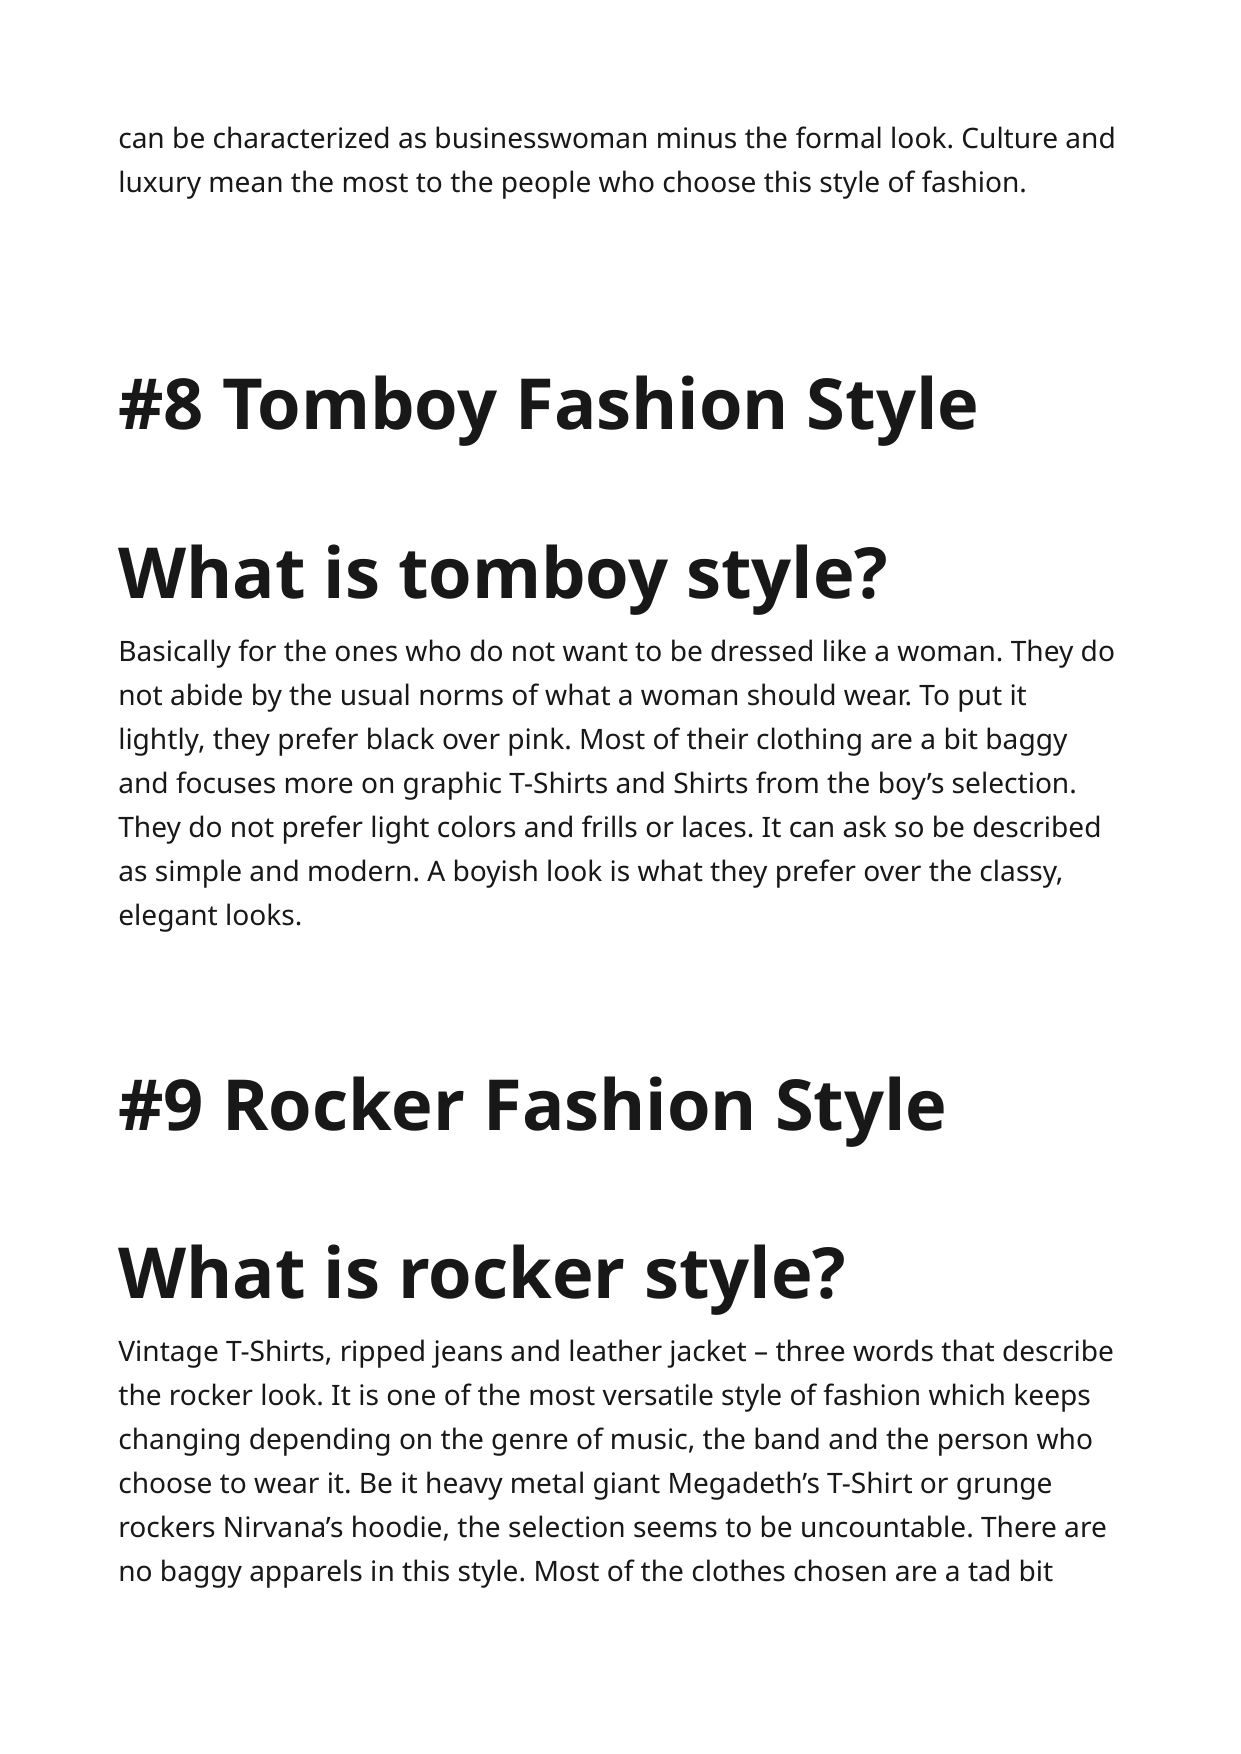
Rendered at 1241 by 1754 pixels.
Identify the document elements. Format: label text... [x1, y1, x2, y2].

text Vintage T-Shirts, ripped jeans and leather jacket – three words that describe the rocker look. It is one of the most versatile style of fashion which keeps changing depending on the genre of music, the band and the person who choose to wear it. Be it heavy metal giant Megadeth’s T-Shirt or grunge rockers Nirvana’s hoodie, the selection seems to be uncountable. There are no baggy apparels in this style. Most of the clothes chosen are a tad bit [118, 1331, 1122, 1590]
subtitle #9 Rocker Fashion Style [118, 1055, 1122, 1151]
text can be characterized as businesswoman minus the formal look. Culture and luxury mean the most to the people who choose this style of fashion. [118, 118, 1122, 201]
subtitle #8 Tomboy Fashion Style [118, 354, 1122, 450]
subtitle What is rocker style? [118, 1223, 1122, 1319]
subtitle What is tomboy style? [118, 523, 1122, 619]
text Basically for the ones who do not want to be dressed like a woman. They do not abide by the usual norms of what a woman should wear. To put it lightly, they prefer black over pink. Most of their clothing are a bit baggy and focuses more on graphic T-Shirts and Shirts from the boy’s selection. They do not prefer light colors and frills or laces. It can ask so be described as simple and modern. A boyish look is what they prefer over the classy, elegant looks. [118, 631, 1122, 934]
